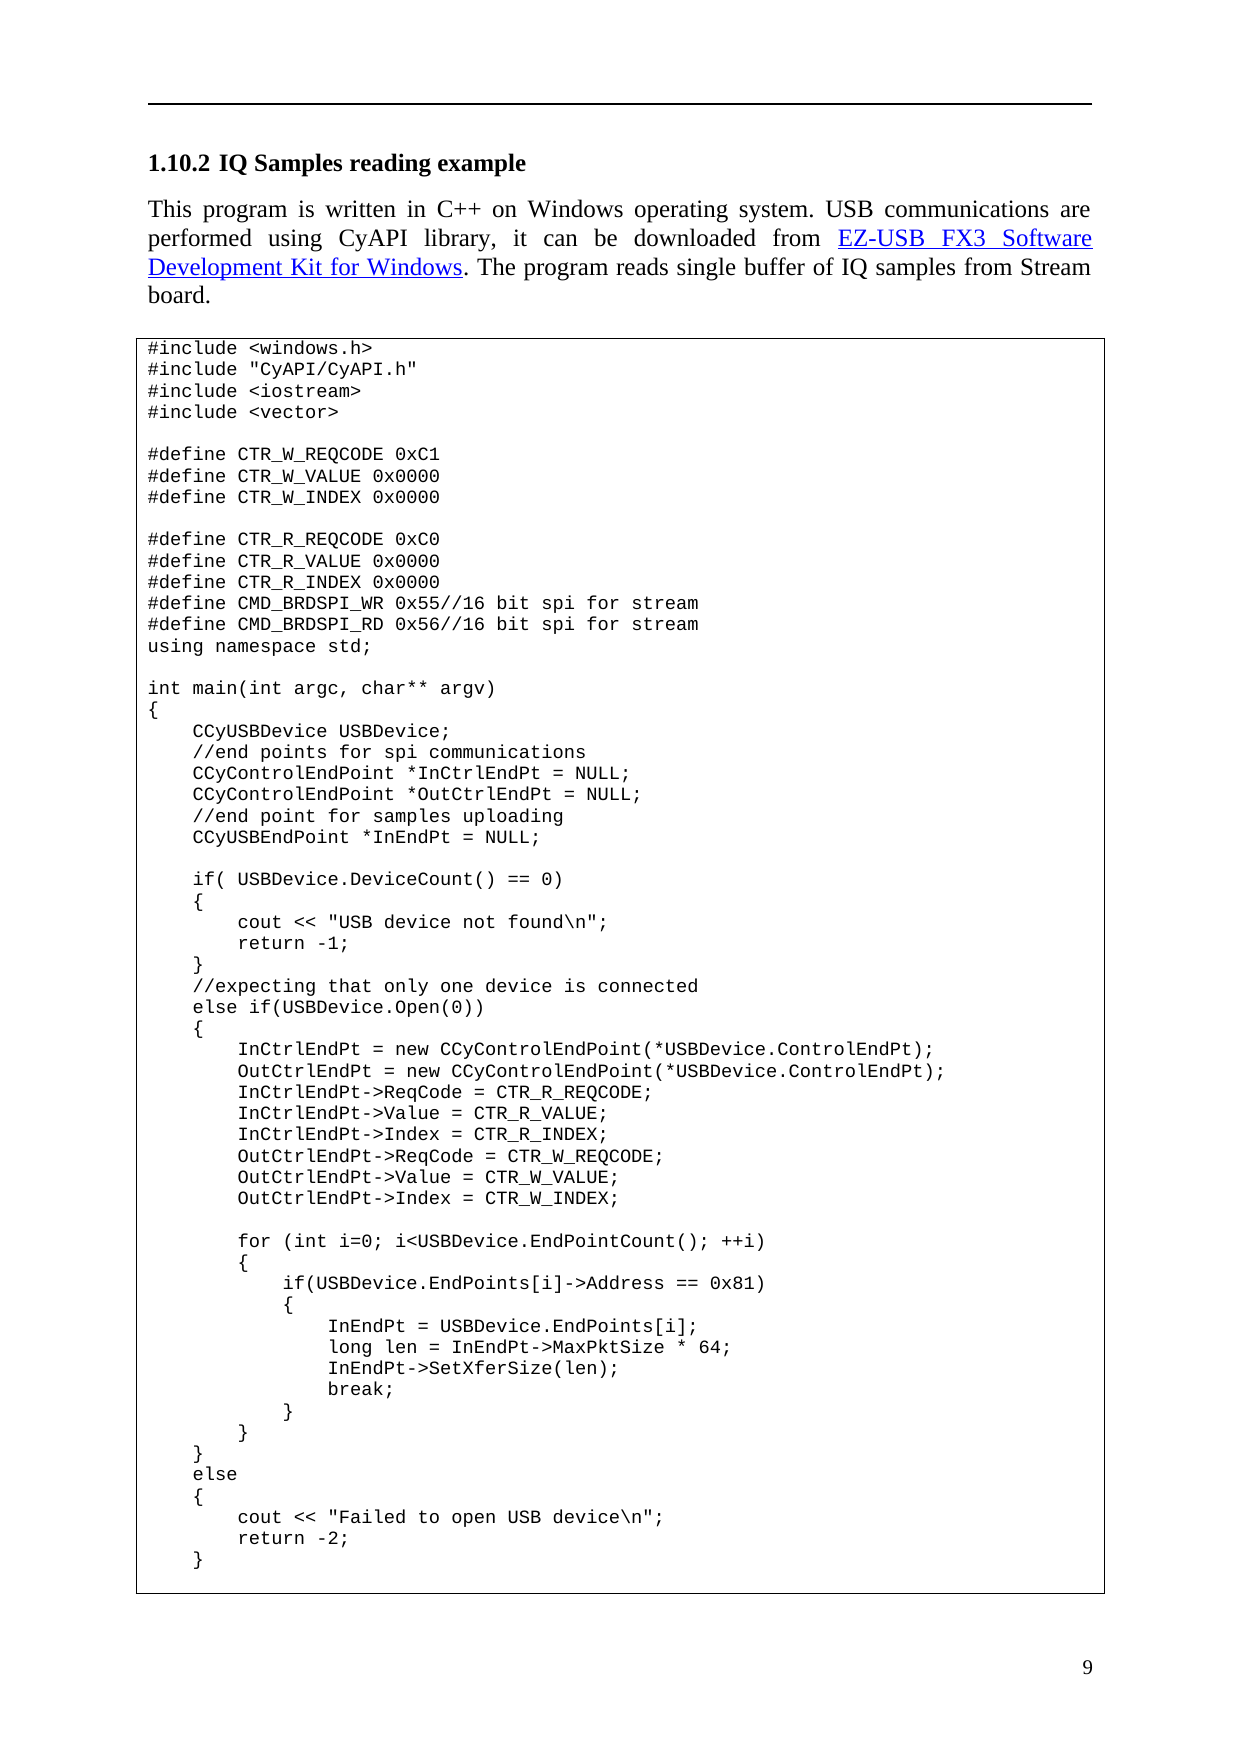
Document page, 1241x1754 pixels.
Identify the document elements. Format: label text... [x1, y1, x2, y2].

text This program is written in C++ on Windows operating system. USB communications are performed using CyAPI library, it can be downloaded from EZ-USB FX3 Software Development Kit for Windows. The program reads single buffer of IQ samples from Stream board. [148, 194, 1092, 309]
subtitle IQ Samples reading example [148, 148, 1092, 176]
table_header #include <windows.h> #include "CyAPI/CyAPI.h" #include <iostream> #include <vector> #define CTR_W_REQCODE 0xC1 #define CTR_W_VALUE 0x0000 #define CTR_W_INDEX 0x0000 #define CTR_R_REQCODE 0xC0 #define CTR_R_VALUE 0x0000 #define CTR_R_INDEX 0x0000 #define CMD_BRDSPI_WR 0x55//16 bit spi for stream #define CMD_BRDSPI_RD 0x56//16 bit spi for stream using namespace std; int main(int argc, char** argv) { CCyUSBDevice USBDevice; //end points for spi communications CCyControlEndPoint *InCtrlEndPt = NULL; CCyControlEndPoint *OutCtrlEndPt = NULL; //end point for samples uploading CCyUSBEndPoint *InEndPt = NULL; if( USBDevice.DeviceCount() == 0) { cout << "USB device not found\n"; return -1; } //expecting that only one device is connected else if(USBDevice.Open(0)) { InCtrlEndPt = new CCyControlEndPoint(*USBDevice.ControlEndPt); OutCtrlEndPt = new CCyControlEndPoint(*USBDevice.ControlEndPt); InCtrlEndPt->ReqCode = CTR_R_REQCODE; InCtrlEndPt->Value = CTR_R_VALUE; InCtrlEndPt->Index = CTR_R_INDEX; OutCtrlEndPt->ReqCode = CTR_W_REQCODE; OutCtrlEndPt->Value = CTR_W_VALUE; OutCtrlEndPt->Index = CTR_W_INDEX; for (int i=0; i<USBDevice.EndPointCount(); ++i) { if(USBDevice.EndPoints[i]->Address == 0x81) { InEndPt = USBDevice.EndPoints[i]; long len = InEndPt->MaxPktSize * 64; InEndPt->SetXferSize(len); break; } } } else { cout << "Failed to open USB device\n"; return -2; } [137, 339, 1104, 1593]
